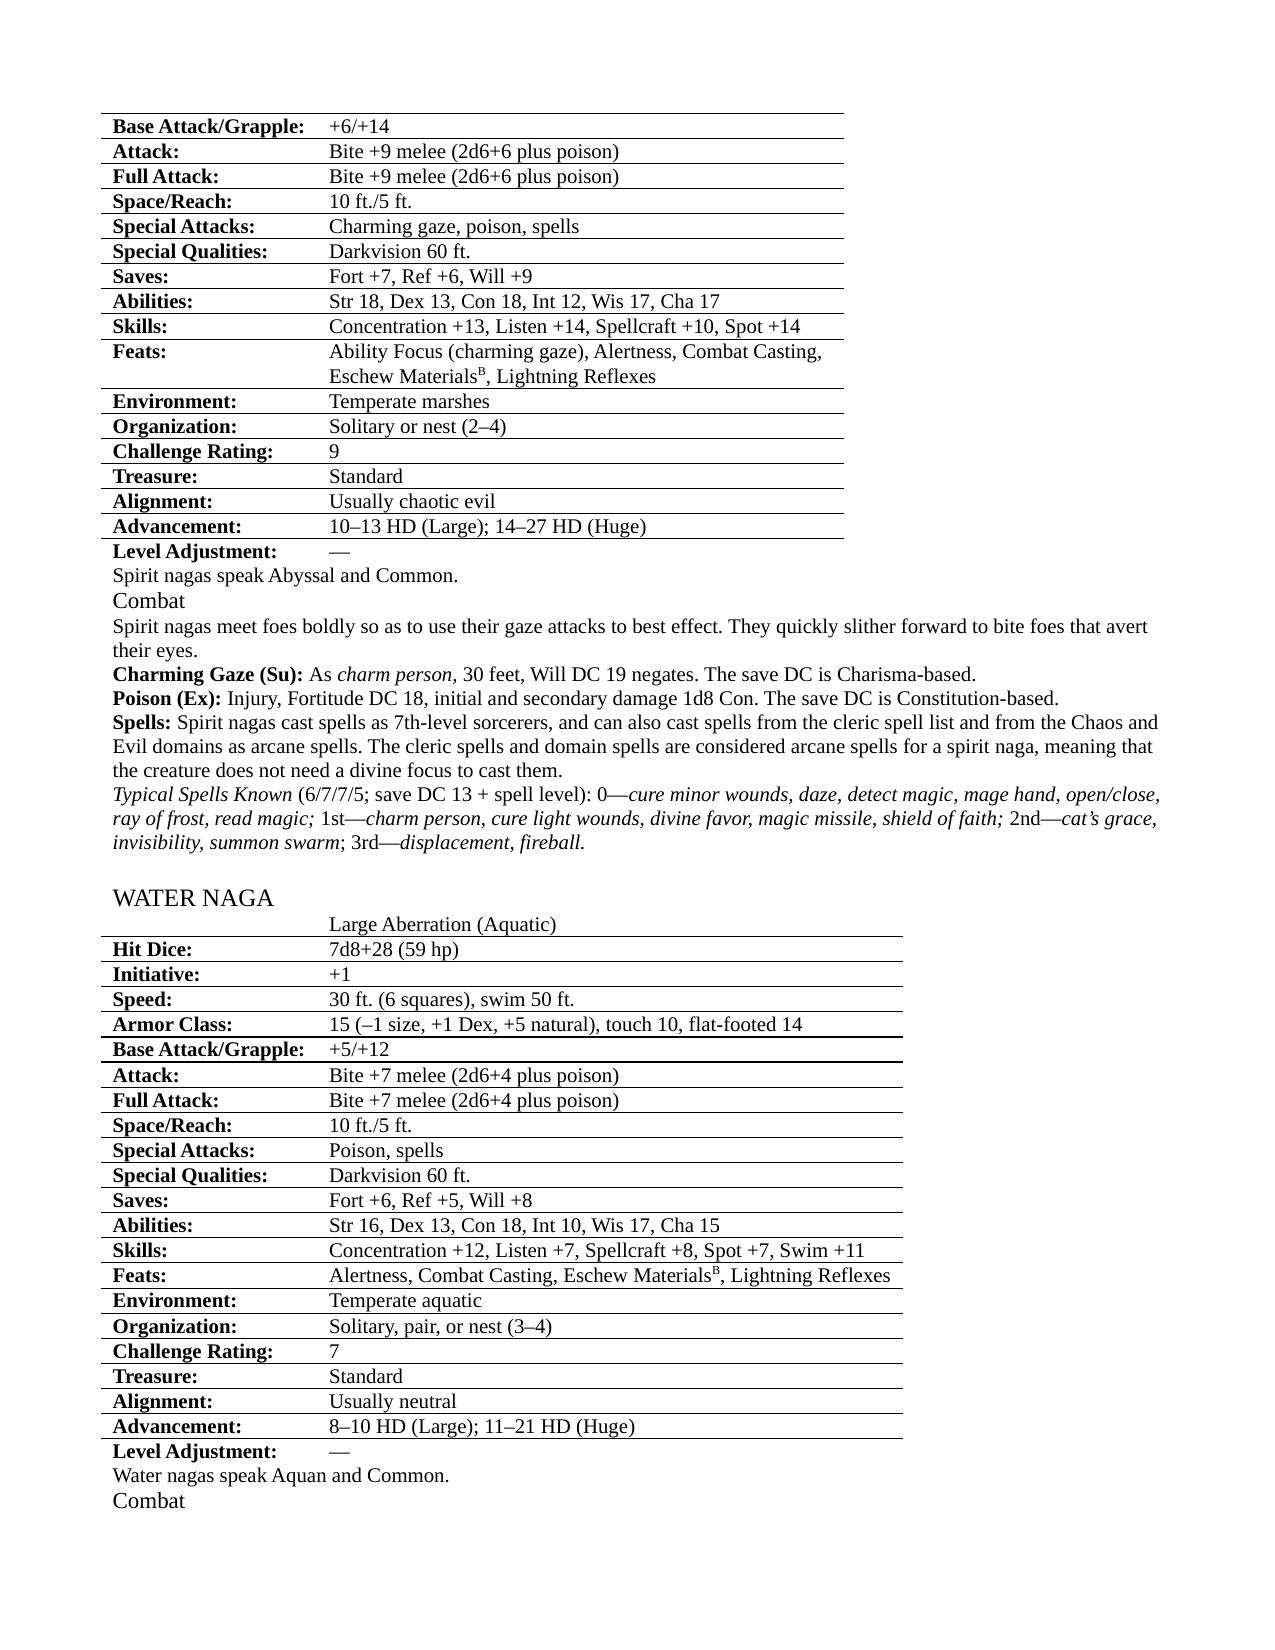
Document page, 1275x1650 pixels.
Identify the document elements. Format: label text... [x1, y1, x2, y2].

table_cell Base Attack/Grapple: [101, 114, 318, 138]
table_cell Feats: [101, 340, 318, 388]
table_cell Treasure: [101, 1364, 318, 1388]
table_cell Advancement: [101, 514, 318, 538]
table_cell Space/Reach: [101, 1113, 318, 1137]
text Spirit nagas speak Abyssal and Common. [112, 563, 1162, 587]
table_cell Darkvision 60 ft. [318, 1163, 903, 1187]
table_cell Organization: [101, 1314, 318, 1338]
text WATER NAGA [112, 883, 1162, 912]
table_cell Feats: [101, 1263, 318, 1287]
text Combat [112, 587, 1162, 614]
table_cell 8–10 HD (Large); 11–21 HD (Huge) [318, 1414, 903, 1438]
table_cell +6/+14 [318, 114, 844, 138]
table_cell Environment: [101, 1289, 318, 1312]
table_cell Base Attack/Grapple: [101, 1038, 318, 1061]
text Spirit nagas meet foes boldly so as to use their gaze attacks to best effect. They quickly slither forward to bite foes that avert their eyes. [112, 614, 1162, 662]
table_cell Concentration +13, Listen +14, Spellcraft +10, Spot +14 [318, 314, 844, 338]
table_cell Speed: [101, 987, 318, 1011]
table_cell 30 ft. (6 squares), swim 50 ft. [318, 987, 903, 1011]
table_cell Alignment: [101, 1389, 318, 1413]
table_cell 9 [318, 439, 844, 463]
table_cell +1 [318, 962, 903, 986]
table_cell Attack: [101, 139, 318, 163]
table_cell Saves: [101, 264, 318, 288]
table_cell Special Qualities: [101, 1163, 318, 1187]
table_cell — [318, 539, 844, 563]
text Combat [112, 1487, 1162, 1513]
table_cell Abilities: [101, 289, 318, 313]
table_cell Concentration +12, Listen +7, Spellcraft +8, Spot +7, Swim +11 [318, 1238, 903, 1262]
table_cell Special Attacks: [101, 214, 318, 238]
table_cell Charming gaze, poison, spells [318, 214, 844, 238]
table_cell Attack: [101, 1063, 318, 1087]
table_cell Armor Class: [101, 1012, 318, 1036]
table_cell Bite +7 melee (2d6+4 plus poison) [318, 1063, 903, 1087]
table_cell 10 ft./5 ft. [318, 189, 844, 213]
table_cell Special Qualities: [101, 239, 318, 263]
table_cell Alignment: [101, 489, 318, 513]
table_cell 10 ft./5 ft. [318, 1113, 903, 1137]
table_cell 15 (–1 size, +1 Dex, +5 natural), touch 10, flat-footed 14 [318, 1012, 903, 1036]
table_header [101, 912, 318, 936]
table_cell Challenge Rating: [101, 439, 318, 463]
table_cell Full Attack: [101, 1088, 318, 1112]
text Spells: Spirit nagas cast spells as 7th-level sorcerers, and can also cast spells from the cleric spell list and from the Chaos and Evil domains as arcane spells. The cleric spells and domain spells are considered arcane spells for a spirit naga, meaning that the creature does not need a divine focus to cast them. [112, 710, 1162, 782]
table_cell Special Attacks: [101, 1138, 318, 1162]
table_cell Full Attack: [101, 164, 318, 188]
table_cell Fort +7, Ref +6, Will +9 [318, 264, 844, 288]
table_cell Skills: [101, 314, 318, 338]
table_cell Solitary, pair, or nest (3–4) [318, 1314, 903, 1338]
text Typical Spells Known (6/7/7/5; save DC 13 + spell level): 0—cure minor wounds, daze, detect magic, mage hand, open/close, ray of frost, read magic; 1st—charm person, cure light wounds, divine favor, magic missile, shield of faith; 2nd—cat’s grace, invisibility, summon swarm; 3rd—displacement, fireball. [112, 782, 1162, 854]
table_cell Saves: [101, 1188, 318, 1212]
text Charming Gaze (Su): As charm person, 30 feet, Will DC 19 negates. The save DC is Charisma-based. [112, 662, 1162, 686]
table_cell Usually chaotic evil [318, 489, 844, 513]
table_cell Solitary or nest (2–4) [318, 414, 844, 438]
table_cell +5/+12 [318, 1038, 903, 1061]
table_cell Temperate aquatic [318, 1289, 903, 1312]
table_header Large Aberration (Aquatic) [318, 912, 903, 936]
table_cell Ability Focus (charming gaze), Alertness, Combat Casting, Eschew MaterialsB, Lightning Reflexes [318, 340, 844, 388]
table_cell Bite +9 melee (2d6+6 plus poison) [318, 139, 844, 163]
text Poison (Ex): Injury, Fortitude DC 18, initial and secondary damage 1d8 Con. The save DC is Constitution-based. [112, 686, 1162, 710]
table_cell Environment: [101, 389, 318, 413]
table_cell Str 16, Dex 13, Con 18, Int 10, Wis 17, Cha 15 [318, 1213, 903, 1237]
text Water nagas speak Aquan and Common. [112, 1463, 1162, 1487]
table_cell 7d8+28 (59 hp) [318, 937, 903, 961]
table_cell Challenge Rating: [101, 1339, 318, 1363]
table_cell 10–13 HD (Large); 14–27 HD (Huge) [318, 514, 844, 538]
table_cell Standard [318, 464, 844, 488]
table_cell Usually neutral [318, 1389, 903, 1413]
table_cell Alertness, Combat Casting, Eschew MaterialsB, Lightning Reflexes [318, 1263, 903, 1287]
table_cell Standard [318, 1364, 903, 1388]
table_cell Abilities: [101, 1213, 318, 1237]
table_cell Hit Dice: [101, 937, 318, 961]
table_cell Organization: [101, 414, 318, 438]
table_cell — [318, 1439, 903, 1463]
table_cell Advancement: [101, 1414, 318, 1438]
table_cell 7 [318, 1339, 903, 1363]
table_cell Skills: [101, 1238, 318, 1262]
table_cell Poison, spells [318, 1138, 903, 1162]
table_cell Level Adjustment: [101, 539, 318, 563]
table_cell Darkvision 60 ft. [318, 239, 844, 263]
table_cell Temperate marshes [318, 389, 844, 413]
table_cell Initiative: [101, 962, 318, 986]
table_cell Treasure: [101, 464, 318, 488]
table_cell Level Adjustment: [101, 1439, 318, 1463]
table_cell Bite +7 melee (2d6+4 plus poison) [318, 1088, 903, 1112]
table_cell Str 18, Dex 13, Con 18, Int 12, Wis 17, Cha 17 [318, 289, 844, 313]
table_cell Bite +9 melee (2d6+6 plus poison) [318, 164, 844, 188]
table_cell Space/Reach: [101, 189, 318, 213]
table_cell Fort +6, Ref +5, Will +8 [318, 1188, 903, 1212]
